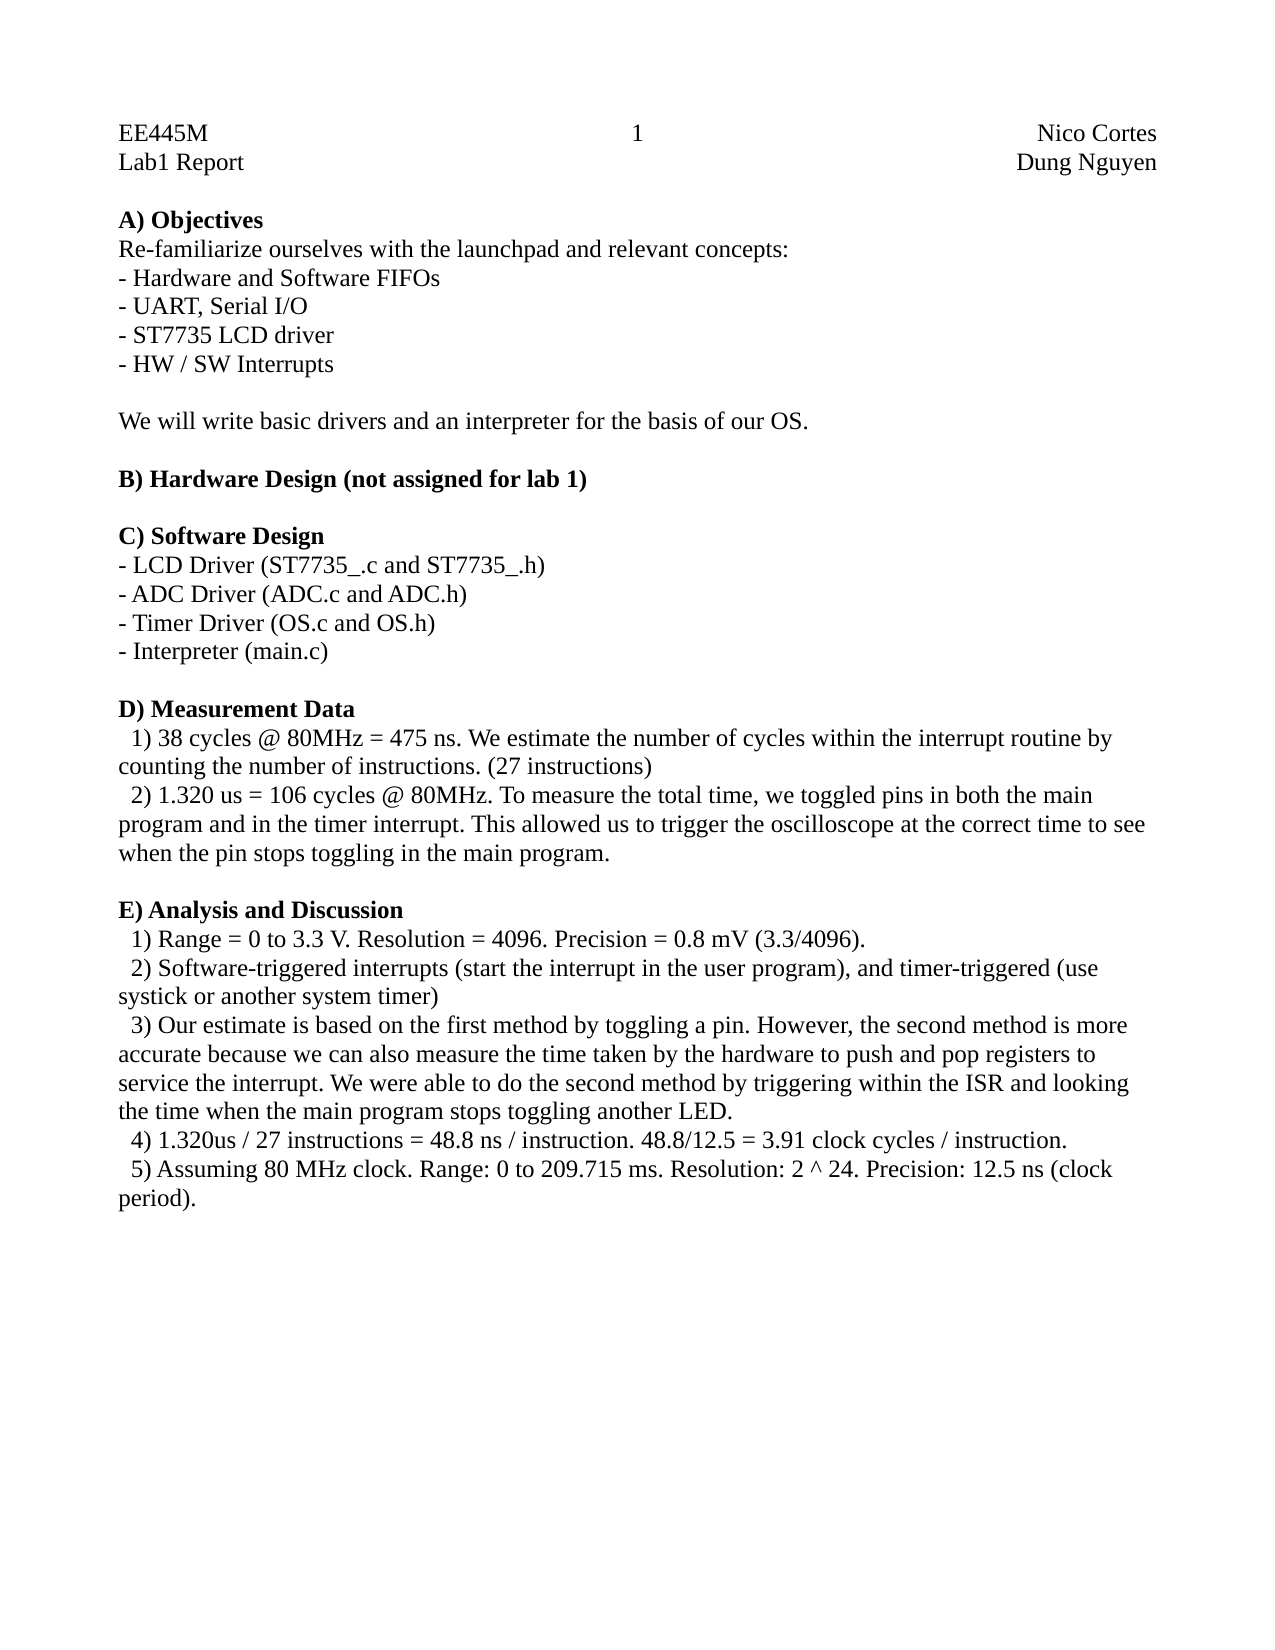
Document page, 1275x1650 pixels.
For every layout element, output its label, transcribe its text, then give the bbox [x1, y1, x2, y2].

text We will write basic drivers and an interpreter for the basis of our OS. [118, 406, 1157, 435]
text E) Analysis and Discussion [118, 895, 1157, 924]
text A) Objectives [118, 205, 1157, 234]
text - UART, Serial I/O [118, 291, 1157, 320]
text 2) Software-triggered interrupts (start the interrupt in the user program), and timer-triggered (use systick or another system timer) [118, 953, 1157, 1010]
text - Interpreter (main.c) [118, 636, 1157, 665]
text C) Software Design [118, 521, 1157, 550]
text D) Measurement Data [118, 694, 1157, 723]
text 4) 1.320us / 27 instructions = 48.8 ns / instruction. 48.8/12.5 = 3.91 clock cycles / instruction. [118, 1125, 1157, 1154]
text Re-familiarize ourselves with the launchpad and relevant concepts: [118, 234, 1157, 263]
text - ADC Driver (ADC.c and ADC.h) [118, 579, 1157, 608]
text 2) 1.320 us = 106 cycles @ 80MHz. To measure the total time, we toggled pins in both the main program and in the timer interrupt. This allowed us to trigger the oscilloscope at the correct time to see when the pin stops toggling in the main program. [118, 780, 1157, 866]
text - Hardware and Software FIFOs [118, 263, 1157, 291]
text - Timer Driver (OS.c and OS.h) [118, 608, 1157, 636]
text 5) Assuming 80 MHz clock. Range: 0 to 209.715 ms. Resolution: 2 ^ 24. Precision: 12.5 ns (clock period). [118, 1154, 1157, 1211]
text - HW / SW Interrupts [118, 349, 1157, 378]
text 1) Range = 0 to 3.3 V. Resolution = 4096. Precision = 0.8 mV (3.3/4096). [118, 924, 1157, 953]
text B) Hardware Design (not assigned for lab 1) [118, 464, 1157, 493]
text - LCD Driver (ST7735_.c and ST7735_.h) [118, 550, 1157, 579]
text - ST7735 LCD driver [118, 320, 1157, 349]
text 1) 38 cycles @ 80MHz = 475 ns. We estimate the number of cycles within the interrupt routine by counting the number of instructions. (27 instructions) [118, 723, 1157, 780]
text 3) Our estimate is based on the first method by toggling a pin. However, the second method is more accurate because we can also measure the time taken by the hardware to push and pop registers to service the interrupt. We were able to do the second method by triggering within the ISR and looking the time when the main program stops toggling another LED. [118, 1010, 1157, 1125]
